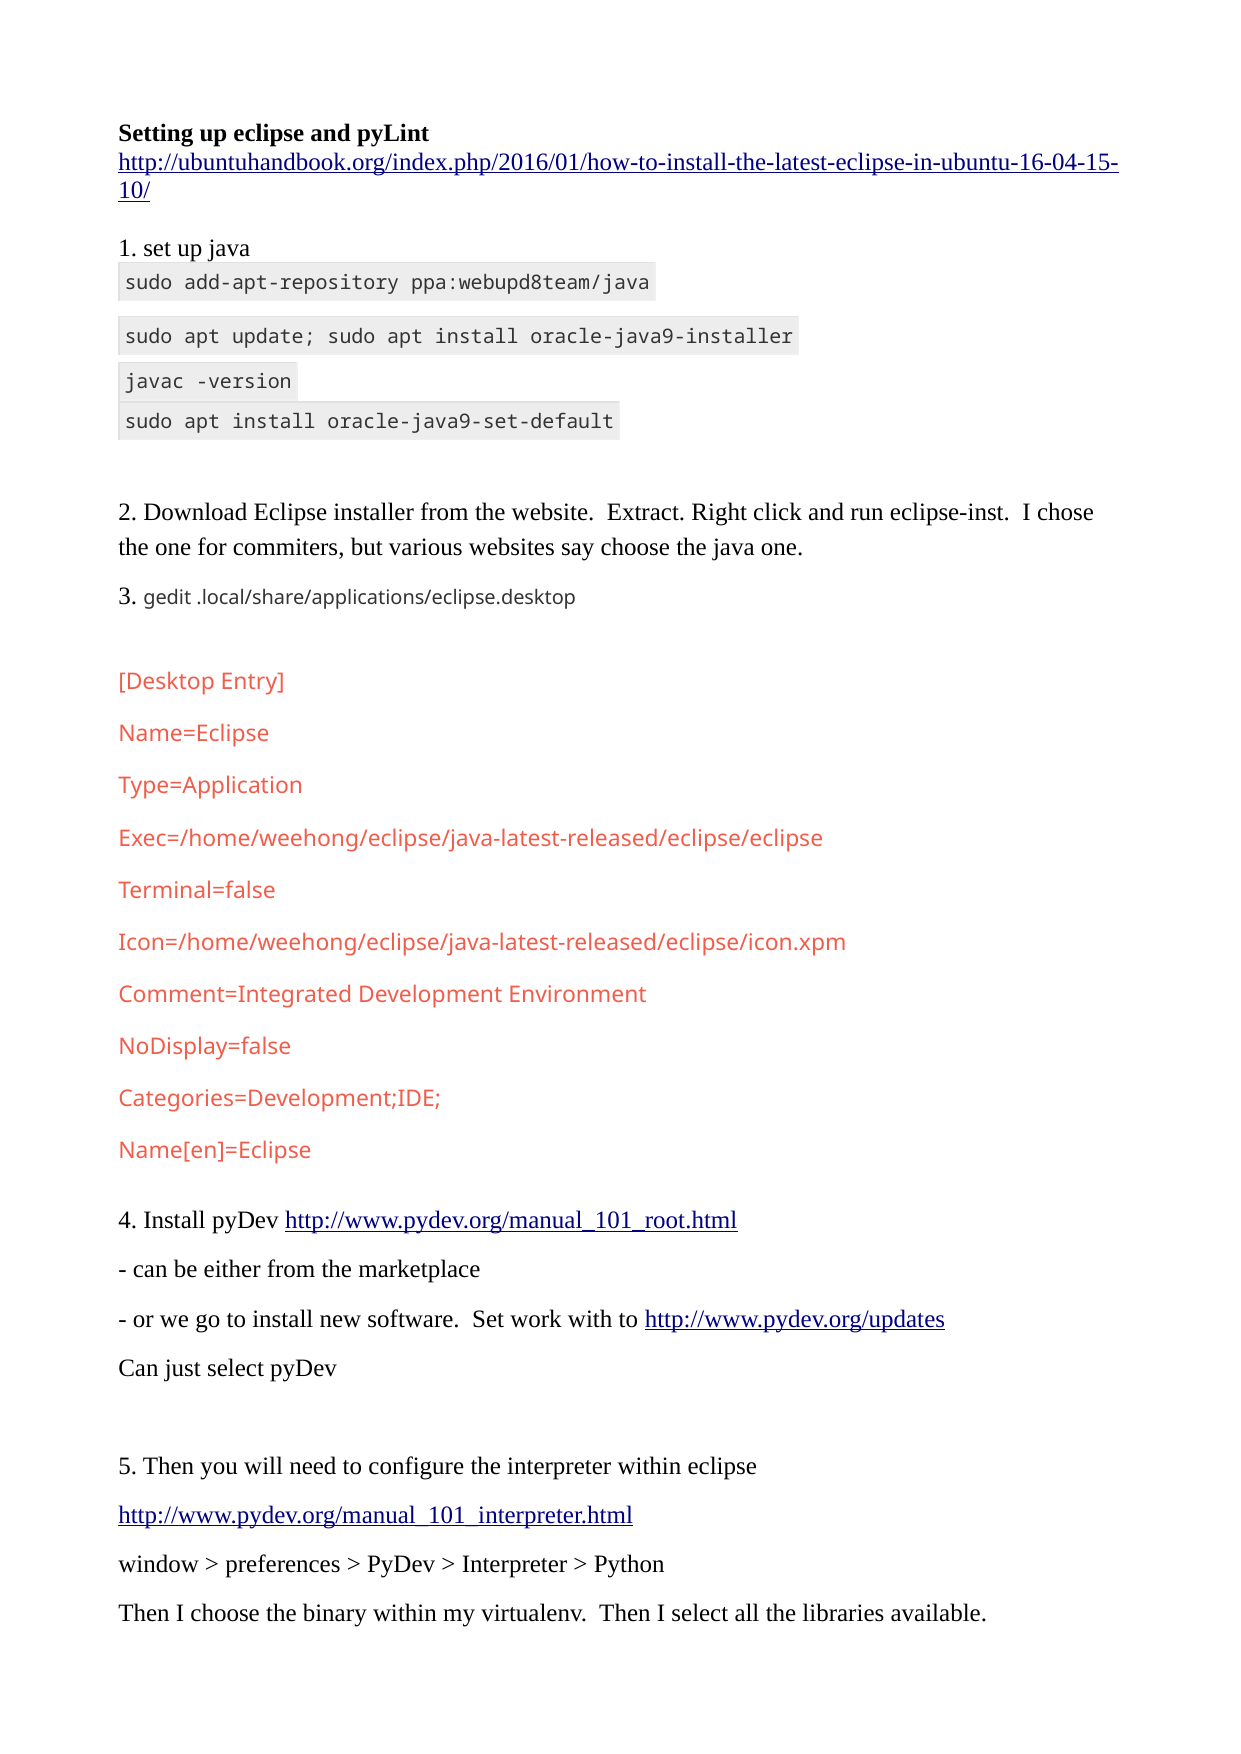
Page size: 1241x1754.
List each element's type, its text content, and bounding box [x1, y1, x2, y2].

text - or we go to install new software. Set work with to http://www.pydev.org/updates [118, 1304, 1122, 1332]
text Categories=Development;IDE; [118, 1082, 1122, 1113]
text Name[en]=Eclipse 4. Install pyDev http://www.pydev.org/manual_101_root.html [118, 1134, 1122, 1234]
text Exec=/home/weehong/eclipse/java-latest-released/eclipse/eclipse [118, 822, 1122, 853]
text 1. set up java [118, 233, 1122, 262]
text sudo apt install oracle-java9-set-default [120, 403, 619, 439]
text 3. gedit .local/share/applications/eclipse.desktop [118, 581, 1122, 610]
text NoDisplay=false [118, 1030, 1122, 1061]
text Setting up eclipse and pyLint [118, 118, 1122, 147]
text [620, 401, 1122, 440]
text Terminal=false [118, 874, 1122, 905]
text http://ubuntuhandbook.org/index.php/2016/01/how-to-install-the-latest-eclipse-in-ubuntu-16-04-15-10/ [118, 147, 1122, 204]
text 5. Then you will need to configure the interpreter within eclipse [118, 1451, 1122, 1479]
text [656, 262, 1122, 301]
text sudo apt update; sudo apt install oracle-java9-installer [118, 309, 1122, 355]
text Type=Application [118, 769, 1122, 801]
text - can be either from the marketplace [118, 1254, 1122, 1283]
text Name=Eclipse [118, 717, 1122, 749]
text http://www.pydev.org/manual_101_interpreter.html [118, 1500, 1122, 1529]
text Comment=Integrated Development Environment [118, 978, 1122, 1009]
text Icon=/home/weehong/eclipse/java-latest-released/eclipse/icon.xpm [118, 926, 1122, 957]
text sudo add-apt-repository ppa:webupd8team/java [120, 263, 654, 300]
text Then I choose the binary within my virtualenv. Then I select all the libraries available. [118, 1598, 1122, 1627]
text Can just select pyDev [118, 1353, 1122, 1381]
text 2. Download Eclipse installer from the website. Extract. Right click and run eclipse-inst. I chose the one for commiters, but various websites say choose the java one. [118, 497, 1122, 560]
text javac -version [118, 355, 1122, 401]
text window > preferences > PyDev > Interpreter > Python [118, 1549, 1122, 1578]
text [Desktop Entry] [118, 630, 1122, 697]
